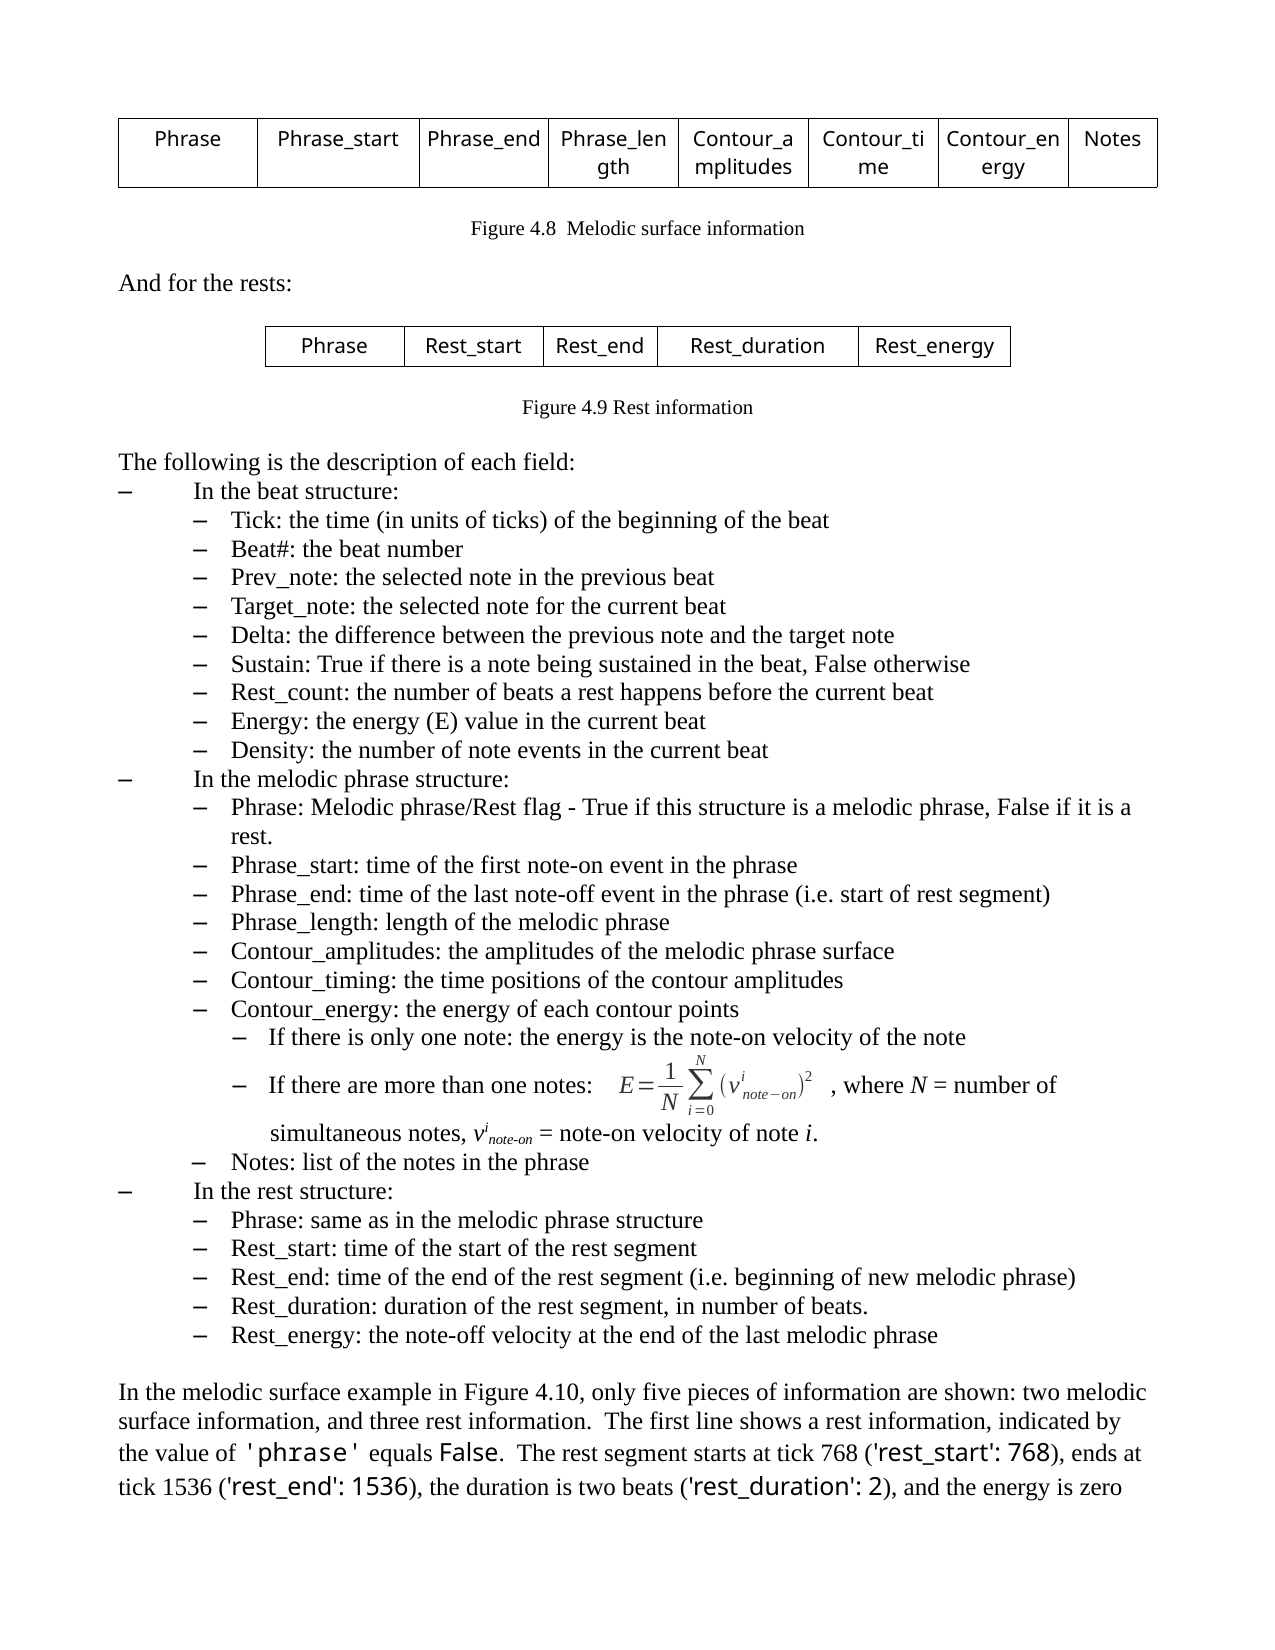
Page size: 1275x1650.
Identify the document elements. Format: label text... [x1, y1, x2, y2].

table_header Phrase [266, 327, 404, 366]
list Delta: the difference between the previous note and the target note [118, 620, 1157, 649]
list Phrase: Melodic phrase/Rest flag - True if this structure is a melodic phrase, False if it is a rest. [193, 792, 1157, 850]
list Rest_energy: the note-off velocity at the end of the last melodic phrase [118, 1320, 1157, 1348]
list Phrase_end: time of the last note-off event in the phrase (i.e. start of rest segment) [193, 879, 1157, 907]
table_header Rest_duration [658, 327, 858, 366]
text In the melodic surface example in Figure 4.10, only five pieces of information are shown: two melodic surface information, and three rest information. The first line shows a rest information, indicated by the value of 'phrase' equals False. The rest segment starts at tick 768 ('rest_start': 768), ends at tick 1536 ('rest_end': 1536), the duration is two beats ('rest_duration': 2), and the energy is zero [118, 1377, 1157, 1503]
table_header Phrase_end [420, 119, 548, 187]
list In the rest structure: [118, 1176, 1157, 1205]
table_header Phrase [119, 119, 257, 187]
list Energy: the energy (E) value in the current beat [118, 706, 1157, 735]
list Target_note: the selected note for the current beat [118, 591, 1157, 620]
list Density: the number of note events in the current beat [118, 735, 1157, 764]
list Contour_timing: the time positions of the contour amplitudes [193, 965, 1157, 994]
text Figure 4.8 Melodic surface information [118, 188, 1157, 239]
text The following is the description of each field: [118, 447, 1157, 476]
table_header Rest_start [405, 327, 543, 366]
table_header Contour_energy [939, 119, 1068, 187]
table_header Contour_time [809, 119, 938, 187]
table_header Rest_energy [859, 327, 1010, 366]
list Phrase: same as in the melodic phrase structure [118, 1205, 1157, 1233]
list In the melodic phrase structure: [118, 764, 1157, 792]
list Phrase_start: time of the first note-on event in the phrase [193, 850, 1157, 879]
list Rest_count: the number of beats a rest happens before the current beat [118, 677, 1157, 706]
list Rest_duration: duration of the rest segment, in number of beats. [118, 1291, 1157, 1320]
list Rest_start: time of the start of the rest segment [118, 1233, 1157, 1262]
list Beat#: the beat number [118, 534, 1157, 562]
table_header Rest_end [544, 327, 657, 366]
list If there are more than one notes: , where N = number of simultaneous notes, vinote-on = note-on velocity of note i. [232, 1051, 1157, 1147]
list Sustain: True if there is a note being sustained in the beat, False otherwise [118, 649, 1157, 677]
list Contour_energy: the energy of each contour points [193, 994, 1157, 1022]
list Contour_amplitudes: the amplitudes of the melodic phrase surface [193, 936, 1157, 965]
list Prev_note: the selected note in the previous beat [118, 562, 1157, 591]
table_header Phrase_start [258, 119, 419, 187]
table_header Notes [1069, 119, 1157, 187]
table_header Contour_amplitudes [679, 119, 808, 187]
table_header Phrase_length [549, 119, 678, 187]
list Tick: the time (in units of ticks) of the beginning of the beat [118, 505, 1157, 534]
list Rest_end: time of the end of the rest segment (i.e. beginning of new melodic phrase) [118, 1262, 1157, 1291]
list Phrase_length: length of the melodic phrase [193, 907, 1157, 936]
list Notes: list of the notes in the phrase [192, 1147, 1157, 1176]
list If there is only one note: the energy is the note-on velocity of the note [232, 1022, 1157, 1051]
text Figure 4.9 Rest information [118, 394, 1157, 419]
list In the beat structure: [118, 476, 1157, 505]
text And for the rests: [118, 268, 1157, 297]
